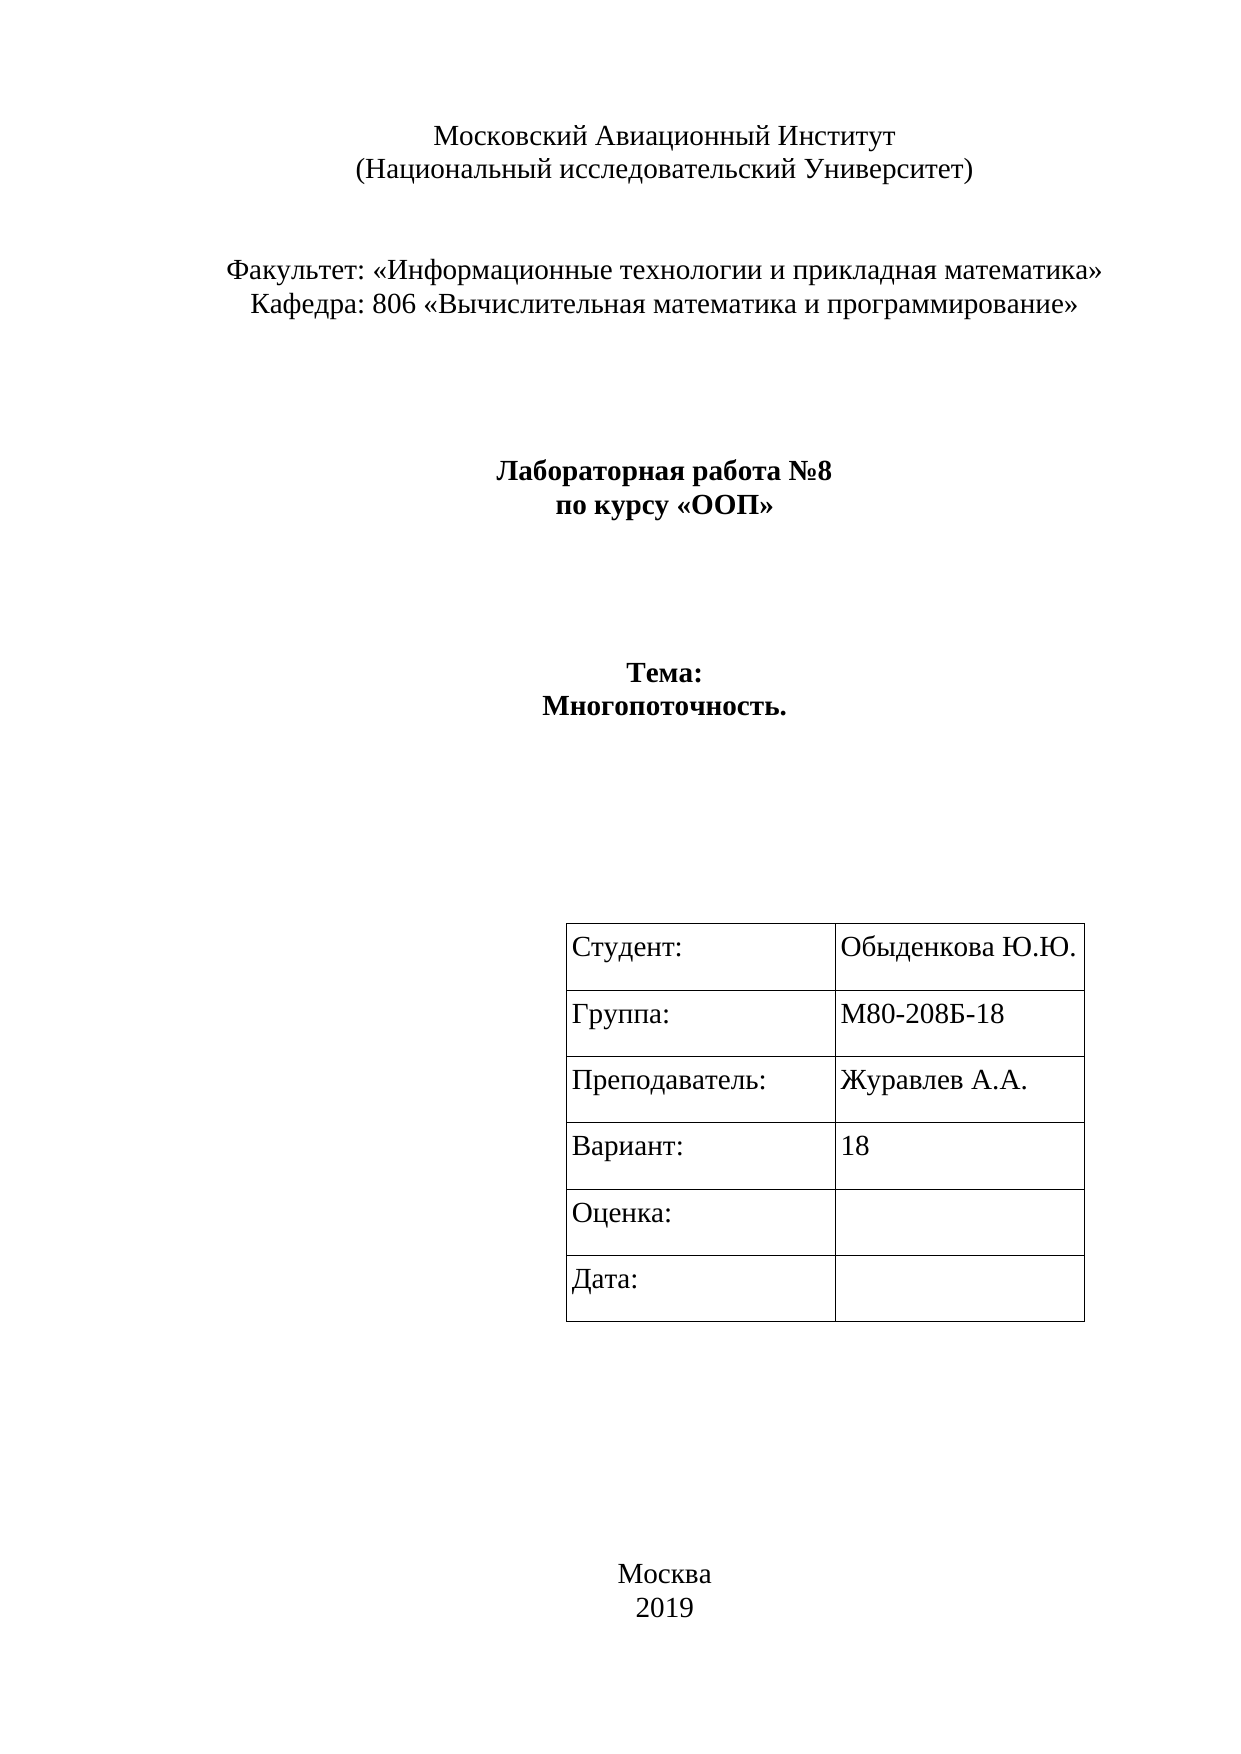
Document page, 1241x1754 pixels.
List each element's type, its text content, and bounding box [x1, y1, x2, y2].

text Факультет: «Информационные технологии и прикладная математика» [177, 252, 1152, 286]
text 2019 [177, 1590, 1152, 1624]
text Москва [177, 1557, 1152, 1590]
table_cell Преподаватель: [567, 1057, 835, 1122]
text (Национальный исследовательский Университет) [177, 152, 1152, 185]
table_cell [836, 1256, 1084, 1321]
table_header Обыденкова Ю.Ю. [836, 924, 1084, 989]
text по курсу «ООП» [177, 487, 1152, 521]
table_cell [836, 1190, 1084, 1255]
text Многопоточность. [177, 688, 1152, 722]
table_cell 18 [836, 1123, 1084, 1188]
table_cell М80-208Б-18 [836, 991, 1084, 1056]
table_cell Вариант: [567, 1123, 835, 1188]
table_cell Оценка: [567, 1190, 835, 1255]
text Кафедра: 806 «Вычислительная математика и программирование» [177, 286, 1152, 319]
text Тема: [177, 655, 1152, 688]
text Лабораторная работа №8 [177, 453, 1152, 487]
table_header Студент: [567, 924, 835, 989]
table_cell Дата: [567, 1256, 835, 1321]
table_cell Журавлев А.А. [836, 1057, 1084, 1122]
text Московский Авиационный Институт [177, 118, 1152, 152]
table_cell Группа: [567, 991, 835, 1056]
